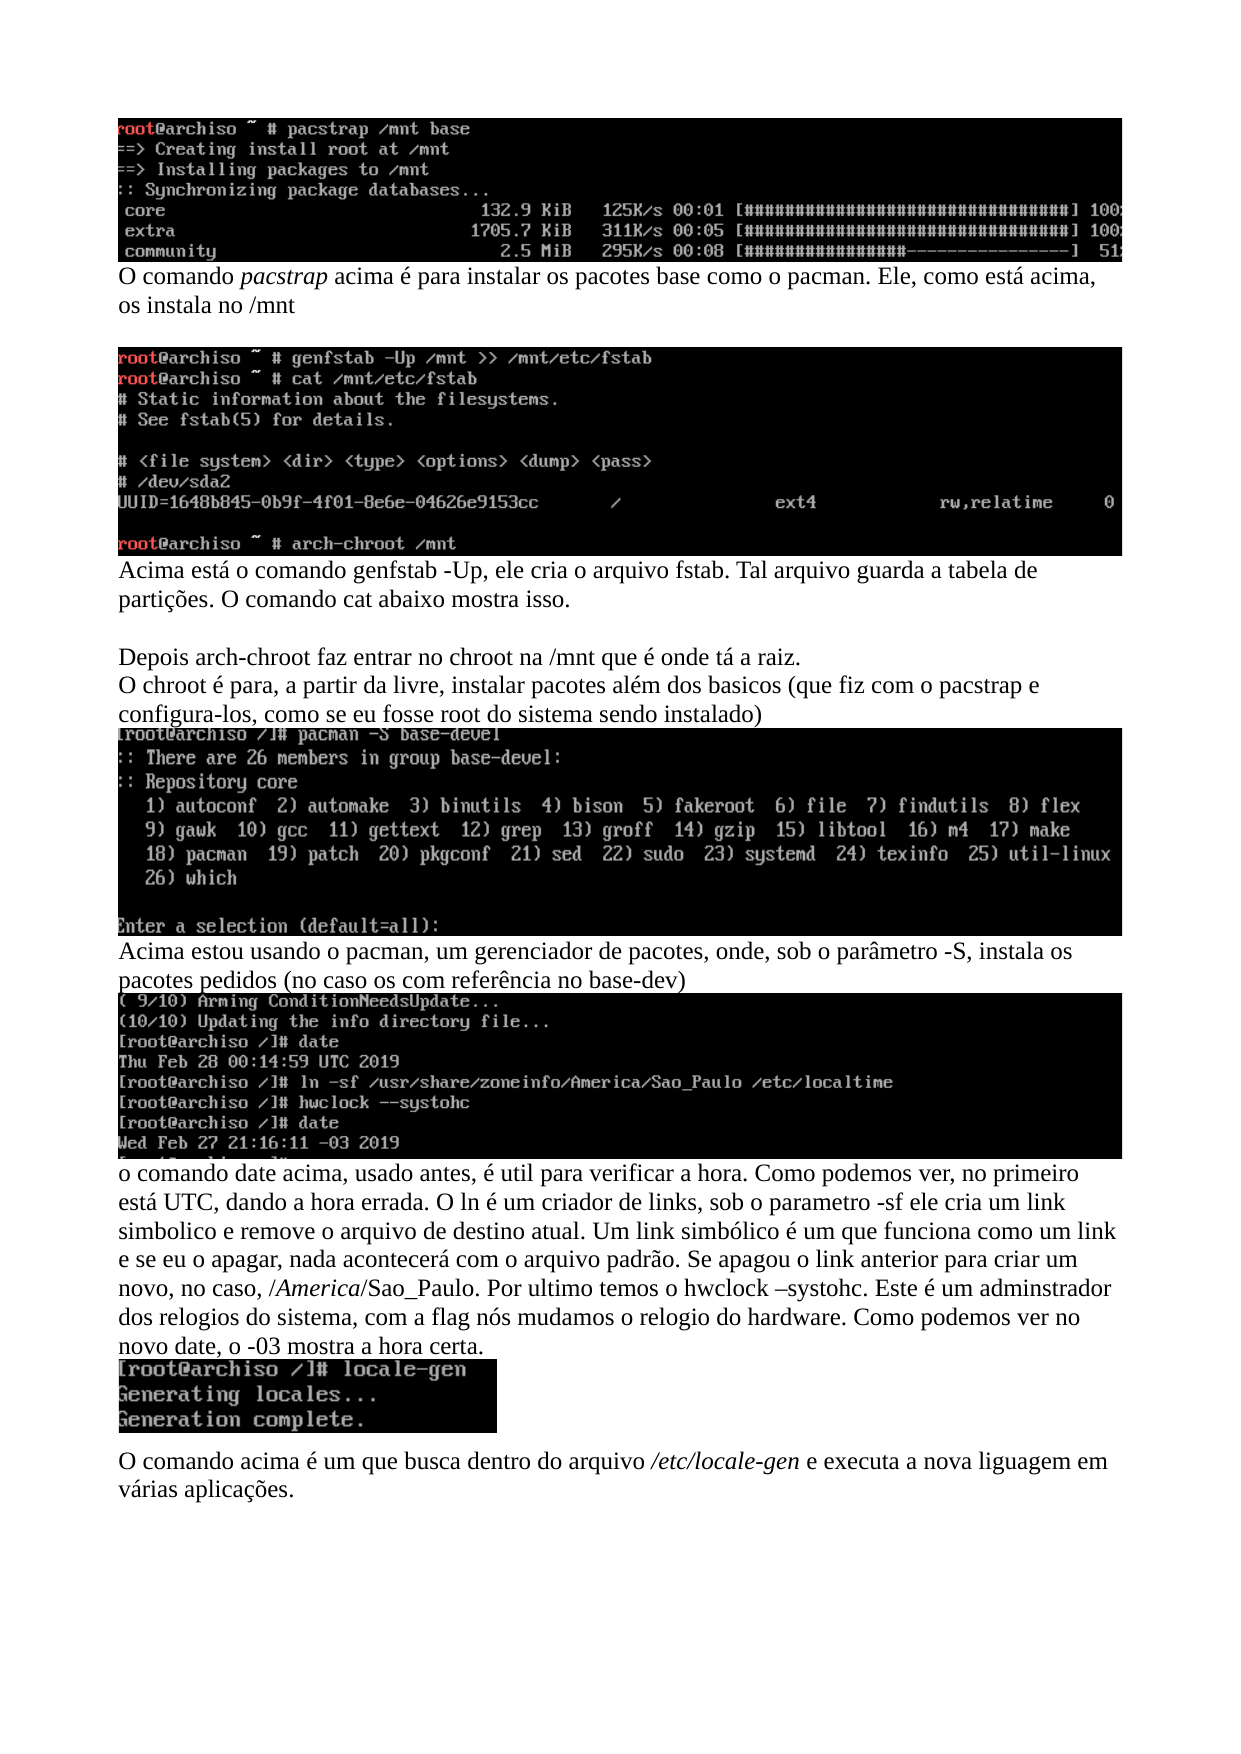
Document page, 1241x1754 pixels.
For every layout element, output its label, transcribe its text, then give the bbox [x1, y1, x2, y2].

picture [118, 993, 1123, 1159]
text O comando pacstrap acima é para instalar os pacotes base como o pacman. Ele, como está acima, os instala no /mnt [118, 262, 1122, 319]
text Acima está o comando genfstab -Up, ele cria o arquivo fstab. Tal arquivo guarda a tabela de partições. O comando cat abaixo mostra isso. [118, 556, 1122, 613]
picture [118, 118, 1123, 262]
text Depois arch-chroot faz entrar no chroot na /mnt que é onde tá a raiz. [118, 642, 1122, 671]
picture [118, 1359, 497, 1433]
text O comando acima é um que busca dentro do arquivo /etc/locale-gen e executa a nova liguagem em várias aplicações. [118, 1446, 1122, 1503]
picture [118, 728, 1123, 936]
picture [118, 347, 1123, 556]
text Acima estou usando o pacman, um gerenciador de pacotes, onde, sob o parâmetro -S, instala os pacotes pedidos (no caso os com referência no base-dev) [118, 936, 1122, 993]
text O chroot é para, a partir da livre, instalar pacotes além dos basicos (que fiz com o pacstrap e configura-los, como se eu fosse root do sistema sendo instalado) [118, 671, 1122, 728]
text o comando date acima, usado antes, é util para verificar a hora. Como podemos ver, no primeiro está UTC, dando a hora errada. O ln é um criador de links, sob o parametro -sf ele cria um link simbolico e remove o arquivo de destino atual. Um link simbólico é um que funciona como um link e se eu o apagar, nada acontecerá com o arquivo padrão. Se apagou o link anterior para criar um novo, no caso, /America/Sao_Paulo. Por ultimo temos o hwclock –systohc. Este é um adminstrador dos relogios do sistema, com a flag nós mudamos o relogio do hardware. Como podemos ver no novo date, o -03 mostra a hora certa. [118, 1159, 1122, 1359]
